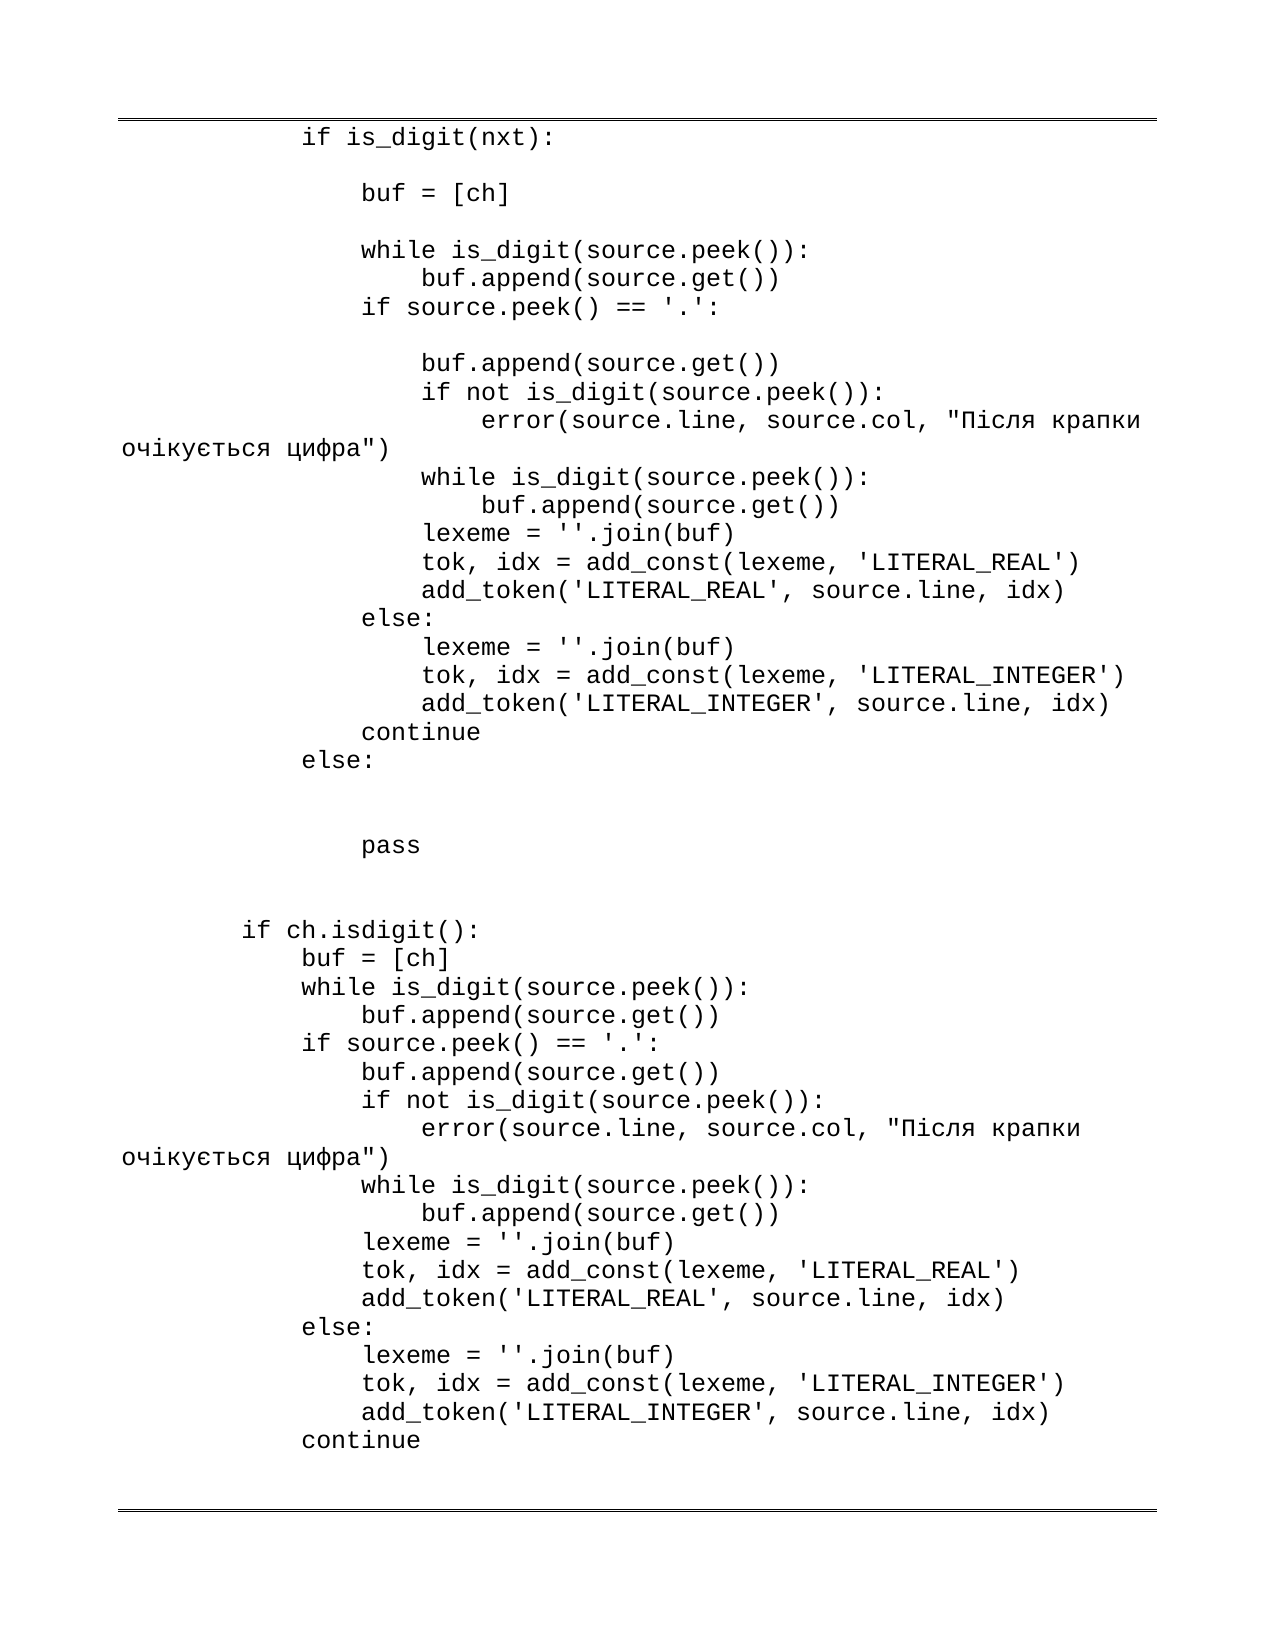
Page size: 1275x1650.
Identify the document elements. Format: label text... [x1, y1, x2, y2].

text buf.append(source.get()) [118, 1053, 1157, 1081]
text if ch.isdigit(): [118, 911, 1157, 940]
text add_token('LITERAL_REAL', source.line, idx) [118, 1280, 1157, 1308]
text lexeme = ''.join(buf) [118, 515, 1157, 543]
text if source.peek() == '.': [118, 1025, 1157, 1053]
text error(source.line, source.col, "Після крапки очікується цифра") [118, 401, 1157, 458]
text add_token('LITERAL_INTEGER', source.line, idx) [118, 1393, 1157, 1421]
text while is_digit(source.peek()): [118, 231, 1157, 260]
text if is_digit(nxt): [118, 121, 1157, 152]
text continue [118, 713, 1157, 741]
text while is_digit(source.peek()): [118, 1166, 1157, 1195]
text pass [118, 826, 1157, 861]
text if source.peek() == '.': [118, 288, 1157, 322]
text buf.append(source.get()) [118, 260, 1157, 288]
text lexeme = ''.join(buf) [118, 628, 1157, 656]
text continue [118, 1421, 1157, 1456]
text while is_digit(source.peek()): [118, 458, 1157, 486]
text tok, idx = add_const(lexeme, 'LITERAL_REAL') [118, 543, 1157, 571]
text buf.append(source.get()) [118, 1195, 1157, 1223]
text buf = [ch] [118, 175, 1157, 209]
text buf.append(source.get()) [118, 486, 1157, 515]
text buf.append(source.get()) [118, 996, 1157, 1025]
text else: [118, 1308, 1157, 1336]
text lexeme = ''.join(buf) [118, 1336, 1157, 1365]
text tok, idx = add_const(lexeme, 'LITERAL_INTEGER') [118, 656, 1157, 685]
text else: [118, 741, 1157, 776]
text while is_digit(source.peek()): [118, 968, 1157, 996]
text tok, idx = add_const(lexeme, 'LITERAL_INTEGER') [118, 1365, 1157, 1393]
text buf = [ch] [118, 940, 1157, 968]
text if not is_digit(source.peek()): [118, 373, 1157, 401]
text buf.append(source.get()) [118, 345, 1157, 373]
text tok, idx = add_const(lexeme, 'LITERAL_REAL') [118, 1251, 1157, 1280]
text if not is_digit(source.peek()): [118, 1081, 1157, 1110]
text else: [118, 600, 1157, 628]
text add_token('LITERAL_INTEGER', source.line, idx) [118, 685, 1157, 713]
text lexeme = ''.join(buf) [118, 1223, 1157, 1251]
text error(source.line, source.col, "Після крапки очікується цифра") [118, 1110, 1157, 1166]
text add_token('LITERAL_REAL', source.line, idx) [118, 571, 1157, 600]
